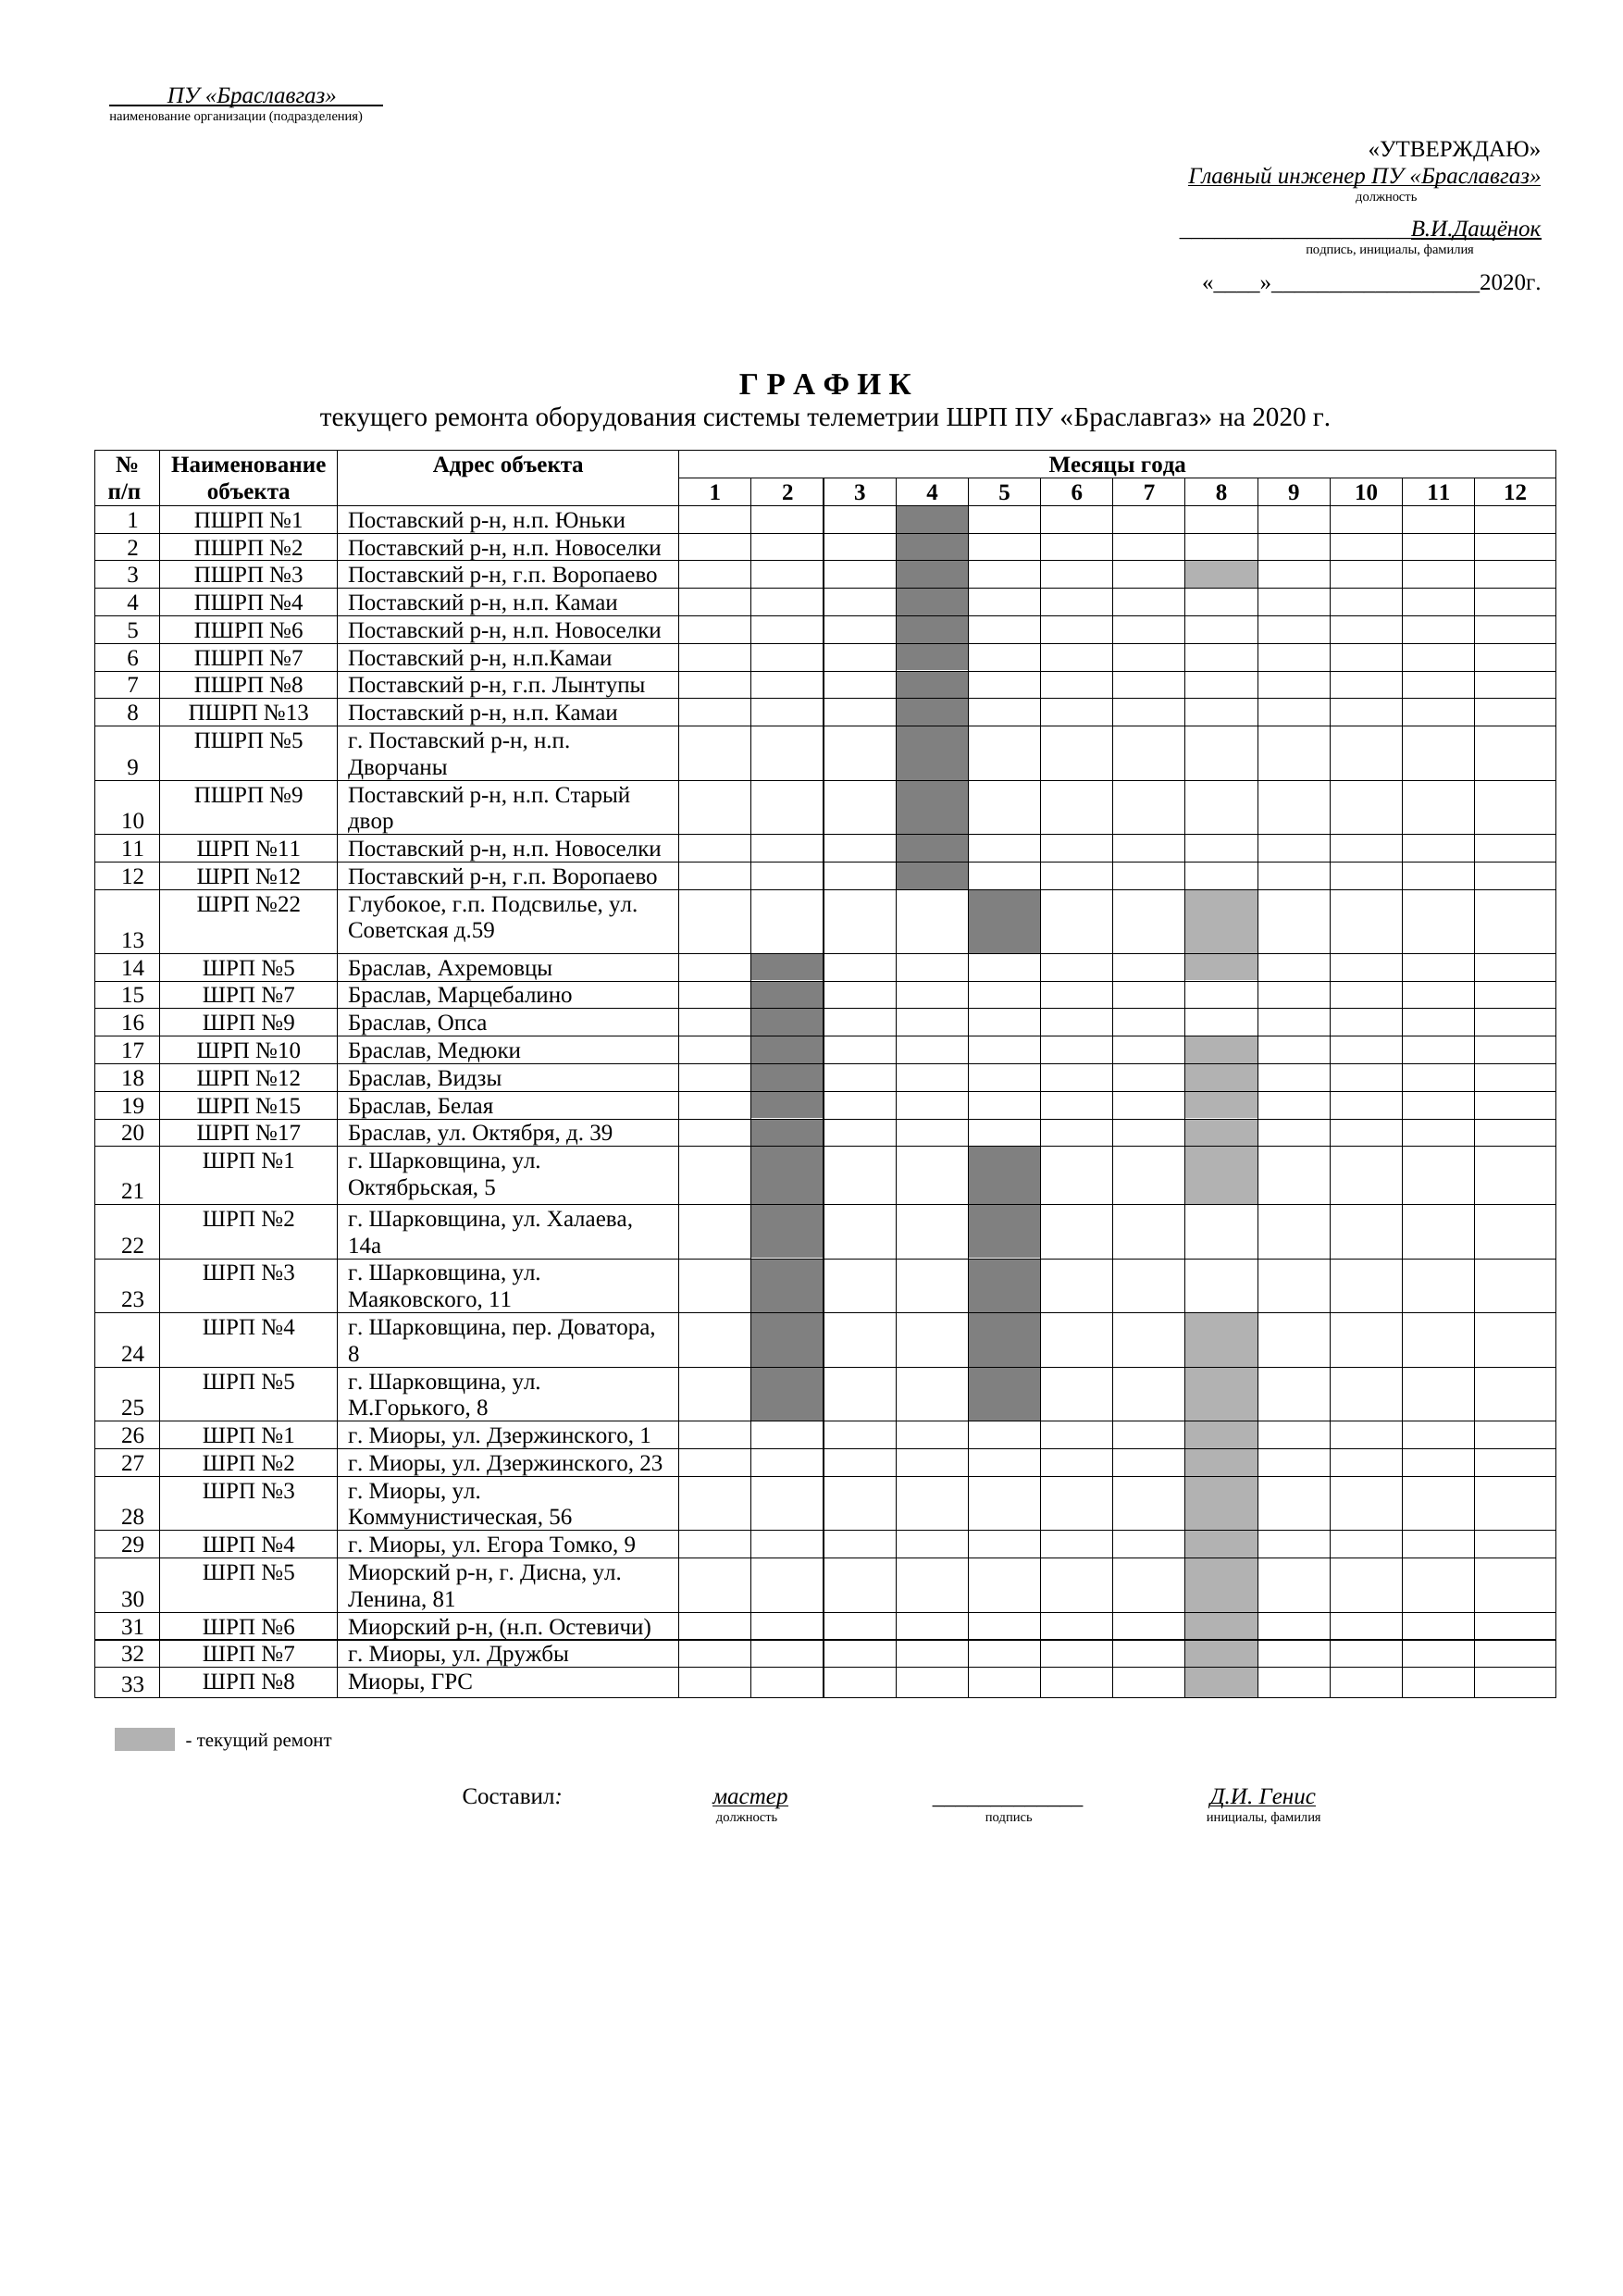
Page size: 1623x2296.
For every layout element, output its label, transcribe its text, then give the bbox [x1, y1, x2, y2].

table_cell [897, 561, 968, 588]
table_cell [824, 534, 896, 560]
table_cell [751, 534, 823, 560]
table_cell ПШРП №7 [160, 644, 337, 670]
table_cell [679, 726, 750, 780]
table_cell [897, 726, 968, 780]
table_cell ШРП №15 [160, 1092, 337, 1118]
table_cell [1185, 699, 1258, 726]
table_cell [897, 1449, 968, 1476]
table_cell [1475, 863, 1555, 889]
table_cell [1041, 1260, 1112, 1312]
table_cell [751, 1205, 823, 1258]
table_cell Поставский р-н, г.п. Лынтупы [338, 672, 678, 698]
table_cell [1331, 561, 1402, 588]
table_cell [1041, 561, 1112, 588]
table_cell Поставский р-н, н.п.Камаи [338, 644, 678, 670]
table_cell [1403, 1531, 1474, 1558]
table_cell [1475, 1313, 1555, 1367]
table_cell [679, 1558, 750, 1612]
table_cell Браслав, Марцебалино [338, 982, 678, 1008]
table_cell [1258, 1205, 1330, 1258]
table_cell [1331, 863, 1402, 889]
table_cell [1475, 1668, 1555, 1697]
table_cell [1185, 1260, 1258, 1312]
table_cell [1258, 835, 1330, 862]
table_cell [1113, 1613, 1184, 1639]
table_cell [1331, 1477, 1402, 1530]
table_cell ПШРП №8 [160, 672, 337, 698]
table_cell [824, 672, 896, 698]
table_cell [1041, 616, 1112, 643]
table_cell ШРП №17 [160, 1120, 337, 1146]
table_cell [1475, 726, 1555, 780]
table_cell [1185, 1205, 1258, 1258]
table_cell [897, 1120, 968, 1146]
table_cell ПШРП №2 [160, 534, 337, 560]
table_cell Поставский р-н, н.п. Старый двор [338, 781, 678, 834]
table_cell [1475, 534, 1555, 560]
table_cell [1041, 1147, 1112, 1204]
table_cell [1185, 1009, 1258, 1036]
table_cell [1185, 1421, 1258, 1448]
table_cell [1041, 644, 1112, 670]
table_cell [1041, 589, 1112, 615]
table_cell Поставский р-н, н.п. Новоселки [338, 835, 678, 862]
table_cell [1041, 1558, 1112, 1612]
table_cell 7 [95, 672, 159, 698]
table_cell [679, 1421, 750, 1448]
table_cell [824, 506, 896, 533]
table_cell [824, 1477, 896, 1530]
table_cell Браслав, Белая [338, 1092, 678, 1118]
table_cell [1113, 616, 1184, 643]
table_cell [1475, 1558, 1555, 1612]
table_cell [1475, 1120, 1555, 1146]
table_cell [1185, 1120, 1258, 1146]
table_cell [751, 781, 823, 834]
table_cell [1113, 1064, 1184, 1091]
table_cell [824, 726, 896, 780]
table_cell [897, 1613, 968, 1639]
table_cell Браслав, Ахремовцы [338, 954, 678, 980]
table_cell [1041, 1449, 1112, 1476]
table_cell [897, 1668, 968, 1697]
table_cell ПШРП №5 [160, 726, 337, 780]
table_cell [1113, 1668, 1184, 1697]
table_cell [969, 589, 1040, 615]
table_cell [1475, 1641, 1555, 1667]
table_cell [1331, 1668, 1402, 1697]
table_cell [969, 644, 1040, 670]
table_cell ШРП №1 [160, 1147, 337, 1204]
table_cell [1258, 699, 1330, 726]
table_cell 8 [1185, 478, 1258, 505]
table_cell [1258, 1477, 1330, 1530]
table_cell Глубокое, г.п. Подсвилье, ул. Советская д.59 [338, 890, 678, 953]
table_cell [1185, 616, 1258, 643]
table_cell [1185, 1064, 1258, 1091]
table_cell [1258, 1421, 1330, 1448]
table_cell [1403, 534, 1474, 560]
table_cell [824, 1313, 896, 1367]
table_cell Поставский р-н, н.п. Новоселки [338, 616, 678, 643]
table_cell [1475, 1009, 1555, 1036]
table_cell [1258, 1147, 1330, 1204]
table_cell [897, 1531, 968, 1558]
table_cell [969, 1009, 1040, 1036]
table_cell [969, 1641, 1040, 1667]
table_cell [1475, 1260, 1555, 1312]
table_cell [1113, 589, 1184, 615]
table_cell [1113, 1313, 1184, 1367]
table_cell [1403, 982, 1474, 1008]
table_cell [1113, 1036, 1184, 1063]
table_cell [679, 1009, 750, 1036]
text ПУ «Браславгаз» [109, 81, 1541, 108]
table_cell [1331, 616, 1402, 643]
table_cell [1331, 1120, 1402, 1146]
table_cell [1185, 672, 1258, 698]
table_cell [897, 1313, 968, 1367]
table_cell [969, 534, 1040, 560]
table_cell [1258, 1531, 1330, 1558]
table_cell ПШРП №13 [160, 699, 337, 726]
table_cell [751, 1368, 823, 1421]
table_cell [969, 1064, 1040, 1091]
table_cell [1331, 672, 1402, 698]
table_cell [1403, 1421, 1474, 1448]
table_cell [1185, 863, 1258, 889]
table_cell [1113, 890, 1184, 953]
table_cell [1403, 1092, 1474, 1118]
table_cell [1041, 781, 1112, 834]
table_header Месяцы года [679, 451, 1555, 478]
table_header № п/п [95, 451, 159, 505]
table_cell Браслав, Опса [338, 1009, 678, 1036]
table_cell [897, 1147, 968, 1204]
table_cell [679, 1260, 750, 1312]
table_cell [1403, 1558, 1474, 1612]
table_cell 12 [95, 863, 159, 889]
table_cell 9 [1258, 478, 1330, 505]
table_cell [897, 1009, 968, 1036]
table_cell г. Шарковщина, пер. Доватора, 8 [338, 1313, 678, 1367]
table_cell [1113, 1009, 1184, 1036]
table_cell Браслав, ул. Октября, д. 39 [338, 1120, 678, 1146]
table_cell 9 [95, 726, 159, 780]
table_cell [1258, 1009, 1330, 1036]
table_cell [679, 699, 750, 726]
table_cell 4 [897, 478, 968, 505]
table_cell [1041, 1092, 1112, 1118]
table_cell ПШРП №6 [160, 616, 337, 643]
table_cell Браслав, Видзы [338, 1064, 678, 1091]
table_cell [1113, 1558, 1184, 1612]
table_cell [1331, 1368, 1402, 1421]
table_cell [1475, 1036, 1555, 1063]
table_cell [824, 1421, 896, 1448]
table_cell [824, 863, 896, 889]
table_cell [1258, 534, 1330, 560]
table_cell ПШРП №3 [160, 561, 337, 588]
table_cell 5 [969, 478, 1040, 505]
table_cell [969, 1313, 1040, 1367]
table_cell [1403, 672, 1474, 698]
table_cell г. Миоры, ул. Егора Томко, 9 [338, 1531, 678, 1558]
table_cell [969, 1147, 1040, 1204]
table_cell [751, 1036, 823, 1063]
table_cell [969, 1036, 1040, 1063]
table_cell [824, 954, 896, 980]
table_cell [897, 699, 968, 726]
table_cell 5 [95, 616, 159, 643]
table_cell 29 [95, 1531, 159, 1558]
table_cell [1331, 1260, 1402, 1312]
table_cell [751, 1092, 823, 1118]
table_cell [1113, 726, 1184, 780]
table_cell ШРП №12 [160, 863, 337, 889]
table_cell [1258, 644, 1330, 670]
table_cell [751, 616, 823, 643]
table_cell [1475, 1092, 1555, 1118]
table_cell [897, 781, 968, 834]
table_cell [1041, 1668, 1112, 1697]
table_cell 15 [95, 982, 159, 1008]
table_cell [679, 534, 750, 560]
table_cell [1475, 1368, 1555, 1421]
table_cell [969, 781, 1040, 834]
table_cell [1041, 982, 1112, 1008]
table_cell [1403, 1613, 1474, 1639]
table_cell ШРП №3 [160, 1260, 337, 1312]
table_cell [1403, 726, 1474, 780]
table_cell [1331, 506, 1402, 533]
table_cell [824, 1092, 896, 1118]
text «УТВЕРЖДАЮ» [109, 135, 1541, 162]
table_cell [824, 835, 896, 862]
table_cell 11 [1403, 478, 1474, 505]
table_cell [969, 726, 1040, 780]
table_cell 1 [95, 506, 159, 533]
table_cell 20 [95, 1120, 159, 1146]
table_cell [824, 1531, 896, 1558]
table_cell [1258, 1313, 1330, 1367]
table_cell ШРП №3 [160, 1477, 337, 1530]
table_cell [969, 1477, 1040, 1530]
table_cell [1041, 863, 1112, 889]
table_cell 13 [95, 890, 159, 953]
table_cell [679, 1064, 750, 1091]
subtitle Г Р А Ф И К [109, 366, 1541, 401]
table_cell [679, 506, 750, 533]
table_cell [1113, 1449, 1184, 1476]
table_cell [1113, 1205, 1184, 1258]
table_cell [751, 1260, 823, 1312]
table_cell [824, 1668, 896, 1697]
table_cell [824, 781, 896, 834]
text «____»__________________2020г. [109, 268, 1541, 294]
table_cell [1113, 982, 1184, 1008]
table_cell [824, 589, 896, 615]
table_cell [1041, 726, 1112, 780]
table_cell [1331, 1449, 1402, 1476]
table_cell [1331, 1531, 1402, 1558]
text текущего ремонта оборудования системы телеметрии ШРП ПУ «Браславгаз» на 2020 г. [109, 401, 1541, 432]
table_cell [1475, 616, 1555, 643]
table_cell [1041, 1641, 1112, 1667]
table_cell [751, 699, 823, 726]
table_cell [1403, 1368, 1474, 1421]
table_cell [1403, 561, 1474, 588]
table_cell [1475, 672, 1555, 698]
table_cell [1331, 890, 1402, 953]
table_cell 17 [95, 1036, 159, 1063]
table_cell [1258, 863, 1330, 889]
table_cell ШРП №11 [160, 835, 337, 862]
table_cell [824, 1449, 896, 1476]
table_cell [1475, 890, 1555, 953]
table_cell ШРП №1 [160, 1421, 337, 1448]
table_cell [969, 506, 1040, 533]
table_cell [1041, 1205, 1112, 1258]
table_cell [1475, 1531, 1555, 1558]
table_cell [1113, 644, 1184, 670]
table_cell [1041, 1613, 1112, 1639]
table_cell [1113, 1120, 1184, 1146]
table_cell [1041, 954, 1112, 980]
table_cell г. Шарковщина, ул. Октябрьская, 5 [338, 1147, 678, 1204]
table_cell 19 [95, 1092, 159, 1118]
table_cell Миорский р-н, г. Дисна, ул. Ленина, 81 [338, 1558, 678, 1612]
table_cell [1403, 1260, 1474, 1312]
table_cell [1331, 589, 1402, 615]
table_cell [1113, 1368, 1184, 1421]
table_cell [679, 1092, 750, 1118]
table_cell [1475, 954, 1555, 980]
table_cell ШРП №10 [160, 1036, 337, 1063]
table_cell [969, 1092, 1040, 1118]
table_header Адрес объекта [338, 451, 678, 505]
table_cell [1475, 1064, 1555, 1091]
table_cell ШРП №9 [160, 1009, 337, 1036]
table_cell [751, 1120, 823, 1146]
table_cell [1403, 781, 1474, 834]
table_cell [1113, 781, 1184, 834]
table_cell [1258, 954, 1330, 980]
table_header - текущий ремонт [180, 1723, 1541, 1756]
table_cell [969, 1205, 1040, 1258]
table_cell [1185, 954, 1258, 980]
text Составил: мастер _____________ Д.И. Генис [109, 1782, 1541, 1809]
table_cell [679, 954, 750, 980]
table_cell [751, 1668, 823, 1697]
table_cell 14 [95, 954, 159, 980]
table_cell [1258, 589, 1330, 615]
table_cell [1041, 699, 1112, 726]
table_cell [751, 561, 823, 588]
table_cell [1185, 644, 1258, 670]
table_cell [1258, 1092, 1330, 1118]
table_cell [1185, 1613, 1258, 1639]
table_cell [1258, 1668, 1330, 1697]
table_cell 3 [824, 478, 896, 505]
table_cell [824, 1120, 896, 1146]
table_cell [1403, 506, 1474, 533]
table_cell 18 [95, 1064, 159, 1091]
table_cell [969, 1558, 1040, 1612]
table_cell [1403, 954, 1474, 980]
table_cell г. Поставский р-н, н.п. Дворчаны [338, 726, 678, 780]
text ____________________В.И.Дащёнок [109, 215, 1541, 242]
table_cell [1041, 890, 1112, 953]
table_cell [1258, 1064, 1330, 1091]
table_cell [897, 1421, 968, 1448]
table_cell [1113, 1260, 1184, 1312]
table_cell г. Шарковщина, ул. Маяковского, 11 [338, 1260, 678, 1312]
table_cell ШРП №8 [160, 1668, 337, 1697]
table_cell [679, 1036, 750, 1063]
table_cell [1331, 1036, 1402, 1063]
table_cell [1041, 1477, 1112, 1530]
table_cell [824, 699, 896, 726]
table_cell [969, 982, 1040, 1008]
table_cell [1475, 781, 1555, 834]
table_cell [1185, 1313, 1258, 1367]
table_cell [679, 672, 750, 698]
table_cell [751, 1477, 823, 1530]
table_cell 27 [95, 1449, 159, 1476]
table_cell [679, 835, 750, 862]
table_cell [1475, 699, 1555, 726]
table_cell [969, 1421, 1040, 1448]
table_cell [1475, 1421, 1555, 1448]
table_cell [1185, 506, 1258, 533]
table_cell [1041, 1313, 1112, 1367]
table_cell [1331, 1641, 1402, 1667]
table_cell [824, 1368, 896, 1421]
table_cell [1475, 561, 1555, 588]
table_cell [751, 1558, 823, 1612]
table_cell [1258, 726, 1330, 780]
table_cell [1185, 561, 1258, 588]
table_cell [751, 589, 823, 615]
table_cell [1041, 1036, 1112, 1063]
table_cell [1258, 506, 1330, 533]
table_cell [897, 1260, 968, 1312]
table_cell Миоры, ГРС [338, 1668, 678, 1697]
table_cell [1331, 982, 1402, 1008]
table_cell [1258, 616, 1330, 643]
table_cell [751, 506, 823, 533]
table_cell [897, 644, 968, 670]
table_cell [1113, 672, 1184, 698]
table_cell [1041, 835, 1112, 862]
table_cell [824, 1558, 896, 1612]
table_cell [1258, 1613, 1330, 1639]
table_cell [1475, 1205, 1555, 1258]
table_cell [1258, 672, 1330, 698]
table_cell [897, 863, 968, 889]
table_cell [751, 1531, 823, 1558]
table_cell [1331, 1421, 1402, 1448]
table_cell [897, 616, 968, 643]
table_cell [824, 1260, 896, 1312]
table_cell [751, 1449, 823, 1476]
table_cell [1258, 561, 1330, 588]
table_cell [1258, 1641, 1330, 1667]
table_cell [679, 1477, 750, 1530]
table_cell [897, 835, 968, 862]
table_cell Поставский р-н, г.п. Воропаево [338, 863, 678, 889]
table_cell [969, 890, 1040, 953]
table_cell ШРП №4 [160, 1531, 337, 1558]
subtitle подпись, инициалы, фамилия [109, 242, 1541, 268]
table_cell [969, 672, 1040, 698]
table_cell [751, 644, 823, 670]
table_cell 11 [95, 835, 159, 862]
table_cell [1185, 1477, 1258, 1530]
table_cell [824, 1064, 896, 1091]
table_cell [969, 616, 1040, 643]
table_cell [1331, 534, 1402, 560]
table_cell [751, 1641, 823, 1667]
table_cell [679, 1668, 750, 1697]
table_cell [679, 1205, 750, 1258]
table_cell [679, 1313, 750, 1367]
table_cell [897, 890, 968, 953]
table_cell [1041, 672, 1112, 698]
table_cell [751, 835, 823, 862]
table_cell 2 [751, 478, 823, 505]
table_cell [1113, 506, 1184, 533]
table_cell [1403, 1313, 1474, 1367]
table_cell [751, 672, 823, 698]
table_cell [897, 1036, 968, 1063]
table_cell [1258, 781, 1330, 834]
table_cell ПШРП №1 [160, 506, 337, 533]
table_cell 30 [95, 1558, 159, 1612]
table_cell [1113, 561, 1184, 588]
subtitle должность [109, 188, 1541, 215]
table_cell г. Шарковщина, ул. М.Горького, 8 [338, 1368, 678, 1421]
table_cell [1331, 954, 1402, 980]
table_cell [1185, 1641, 1258, 1667]
table_cell 10 [1331, 478, 1402, 505]
table_header Наименование объекта [160, 451, 337, 505]
table_cell [824, 1641, 896, 1667]
table_cell [897, 982, 968, 1008]
table_cell [1331, 699, 1402, 726]
table_cell [679, 1120, 750, 1146]
table_cell [1403, 863, 1474, 889]
table_cell [824, 561, 896, 588]
table_cell [1185, 1368, 1258, 1421]
table_cell [897, 589, 968, 615]
table_cell [1331, 1064, 1402, 1091]
table_cell [897, 1092, 968, 1118]
table_cell [751, 1009, 823, 1036]
table_cell ПШРП №9 [160, 781, 337, 834]
table_cell 28 [95, 1477, 159, 1530]
table_cell ШРП №7 [160, 982, 337, 1008]
table_cell [679, 1449, 750, 1476]
table_cell [824, 982, 896, 1008]
table_cell [969, 1449, 1040, 1476]
table_header [109, 1723, 180, 1756]
table_cell [751, 863, 823, 889]
table_cell [1185, 781, 1258, 834]
table_cell [897, 1558, 968, 1612]
table_cell [1331, 1613, 1402, 1639]
table_cell [824, 890, 896, 953]
table_cell [1331, 1313, 1402, 1367]
table_cell [1475, 506, 1555, 533]
table_cell Поставский р-н, н.п. Камаи [338, 589, 678, 615]
table_cell [1185, 589, 1258, 615]
table_cell [969, 561, 1040, 588]
table_cell 7 [1113, 478, 1184, 505]
table_cell [751, 890, 823, 953]
table_cell г. Миоры, ул. Дзержинского, 1 [338, 1421, 678, 1448]
table_cell [1041, 1531, 1112, 1558]
table_cell [1185, 1147, 1258, 1204]
table_cell [969, 954, 1040, 980]
table_cell [1331, 644, 1402, 670]
table_cell [1475, 1477, 1555, 1530]
table_cell [824, 1205, 896, 1258]
table_cell [1185, 835, 1258, 862]
table_cell 22 [95, 1205, 159, 1258]
table_cell 8 [95, 699, 159, 726]
table_cell [1403, 1205, 1474, 1258]
table_cell 25 [95, 1368, 159, 1421]
table_cell [679, 982, 750, 1008]
table_cell ШРП №7 [160, 1641, 337, 1667]
table_cell Браслав, Медюки [338, 1036, 678, 1063]
table_cell [969, 863, 1040, 889]
table_cell [1403, 1641, 1474, 1667]
table_cell [1403, 1009, 1474, 1036]
table_cell [1185, 1036, 1258, 1063]
table_cell [969, 835, 1040, 862]
table_cell [751, 726, 823, 780]
table_cell [824, 644, 896, 670]
table_cell [1113, 699, 1184, 726]
table_cell [679, 561, 750, 588]
table_cell [1475, 1147, 1555, 1204]
table_cell 21 [95, 1147, 159, 1204]
table_cell [1113, 954, 1184, 980]
table_cell [679, 890, 750, 953]
table_cell [679, 1641, 750, 1667]
table_cell [897, 506, 968, 533]
table_cell [679, 781, 750, 834]
table_cell 23 [95, 1260, 159, 1312]
table_cell [824, 1147, 896, 1204]
table_cell [1331, 1092, 1402, 1118]
table_cell [679, 589, 750, 615]
table_cell [1185, 1668, 1258, 1697]
table_cell [1331, 726, 1402, 780]
table_cell [969, 1368, 1040, 1421]
table_cell [1331, 781, 1402, 834]
table_cell [897, 534, 968, 560]
table_cell [1475, 835, 1555, 862]
table_cell [1403, 1449, 1474, 1476]
subtitle должность подпись инициалы, фамилия [109, 1809, 1541, 1835]
table_cell [1331, 1558, 1402, 1612]
table_cell [1258, 1368, 1330, 1421]
table_cell 6 [95, 644, 159, 670]
table_cell 4 [95, 589, 159, 615]
table_cell 6 [1041, 478, 1112, 505]
table_cell г. Миоры, ул. Дзержинского, 23 [338, 1449, 678, 1476]
table_cell [1041, 1009, 1112, 1036]
table_cell [897, 672, 968, 698]
table_cell [1041, 1421, 1112, 1448]
table_cell [1403, 1477, 1474, 1530]
table_cell [897, 1368, 968, 1421]
table_cell [1403, 890, 1474, 953]
table_cell [1331, 1205, 1402, 1258]
table_cell [897, 1477, 968, 1530]
table_cell [1403, 699, 1474, 726]
table_cell [1258, 890, 1330, 953]
table_cell [679, 863, 750, 889]
table_cell [1331, 835, 1402, 862]
table_cell [1185, 1531, 1258, 1558]
table_cell [679, 1531, 750, 1558]
table_cell [679, 1368, 750, 1421]
table_cell [751, 1064, 823, 1091]
table_cell 31 [95, 1613, 159, 1639]
table_cell [897, 1064, 968, 1091]
table_cell [1113, 1477, 1184, 1530]
table_cell [1185, 1558, 1258, 1612]
table_cell г. Миоры, ул. Коммунистическая, 56 [338, 1477, 678, 1530]
table_cell ШРП №4 [160, 1313, 337, 1367]
table_cell ШРП №5 [160, 1368, 337, 1421]
table_cell [897, 1641, 968, 1667]
table_cell ШРП №2 [160, 1205, 337, 1258]
subtitle Главный инженер ПУ «Браславгаз» [109, 162, 1541, 188]
table_cell [1258, 1558, 1330, 1612]
table_cell [1185, 1449, 1258, 1476]
table_cell [1258, 1120, 1330, 1146]
table_cell [1041, 506, 1112, 533]
table_cell [1185, 534, 1258, 560]
table_cell [1113, 1421, 1184, 1448]
table_cell [969, 1668, 1040, 1697]
table_cell ШРП №5 [160, 1558, 337, 1612]
table_cell [1258, 1449, 1330, 1476]
table_cell 26 [95, 1421, 159, 1448]
table_cell [1475, 644, 1555, 670]
table_cell 24 [95, 1313, 159, 1367]
table_cell [679, 1147, 750, 1204]
table_cell [751, 954, 823, 980]
table_cell [1113, 1147, 1184, 1204]
table_cell [1185, 982, 1258, 1008]
table_cell [1113, 835, 1184, 862]
table_cell [1113, 534, 1184, 560]
table_cell 32 [95, 1641, 159, 1667]
table_cell [679, 616, 750, 643]
table_cell [751, 1613, 823, 1639]
table_cell ШРП №22 [160, 890, 337, 953]
table_cell [1258, 982, 1330, 1008]
table_cell [969, 699, 1040, 726]
table_cell [1475, 1613, 1555, 1639]
table_cell [1403, 589, 1474, 615]
table_cell 1 [679, 478, 750, 505]
table_cell [751, 1147, 823, 1204]
table_cell [1403, 1036, 1474, 1063]
table_cell [1113, 863, 1184, 889]
table_cell Поставский р-н, н.п. Юньки [338, 506, 678, 533]
table_cell [1041, 1120, 1112, 1146]
table_cell [1475, 589, 1555, 615]
table_cell 33 [95, 1668, 159, 1697]
table_cell [969, 1531, 1040, 1558]
table_cell [969, 1260, 1040, 1312]
table_cell [1041, 1368, 1112, 1421]
table_cell [1331, 1147, 1402, 1204]
table_cell 12 [1475, 478, 1555, 505]
table_cell [969, 1120, 1040, 1146]
table_cell г. Шарковщина, ул. Халаева, 14а [338, 1205, 678, 1258]
table_cell [897, 954, 968, 980]
table_cell [1403, 644, 1474, 670]
table_cell Поставский р-н, н.п. Новоселки [338, 534, 678, 560]
table_cell [1403, 1147, 1474, 1204]
table_cell [1113, 1092, 1184, 1118]
table_cell ШРП №5 [160, 954, 337, 980]
table_cell ПШРП №4 [160, 589, 337, 615]
table_cell [751, 982, 823, 1008]
table_cell [1185, 726, 1258, 780]
table_cell [1403, 1668, 1474, 1697]
table_cell г. Миоры, ул. Дружбы [338, 1641, 678, 1667]
table_cell [1113, 1641, 1184, 1667]
table_cell [1475, 1449, 1555, 1476]
table_cell [824, 1009, 896, 1036]
table_cell ШРП №6 [160, 1613, 337, 1639]
table_cell [1403, 616, 1474, 643]
table_cell Поставский р-н, н.п. Камаи [338, 699, 678, 726]
table_cell [824, 616, 896, 643]
table_cell [824, 1036, 896, 1063]
table_cell [1403, 835, 1474, 862]
table_cell 10 [95, 781, 159, 834]
table_cell Миорский р-н, (н.п. Остевичи) [338, 1613, 678, 1639]
table_cell [1113, 1531, 1184, 1558]
table_cell 16 [95, 1009, 159, 1036]
table_cell [1258, 1260, 1330, 1312]
table_cell [679, 644, 750, 670]
table_cell [679, 1613, 750, 1639]
table_cell [1258, 1036, 1330, 1063]
table_cell [897, 1205, 968, 1258]
table_cell [824, 1613, 896, 1639]
table_cell [1403, 1064, 1474, 1091]
table_cell Поставский р-н, г.п. Воропаево [338, 561, 678, 588]
table_cell 2 [95, 534, 159, 560]
table_cell 3 [95, 561, 159, 588]
table_cell [1475, 982, 1555, 1008]
text наименование организации (подразделения) [109, 108, 1541, 135]
table_cell ШРП №12 [160, 1064, 337, 1091]
table_cell ШРП №2 [160, 1449, 337, 1476]
table_cell [1041, 534, 1112, 560]
table_cell [969, 1613, 1040, 1639]
table_cell [751, 1313, 823, 1367]
table_cell [1185, 1092, 1258, 1118]
table_cell [1041, 1064, 1112, 1091]
table_cell [751, 1421, 823, 1448]
table_cell [1403, 1120, 1474, 1146]
table_cell [1331, 1009, 1402, 1036]
table_cell [1185, 890, 1258, 953]
